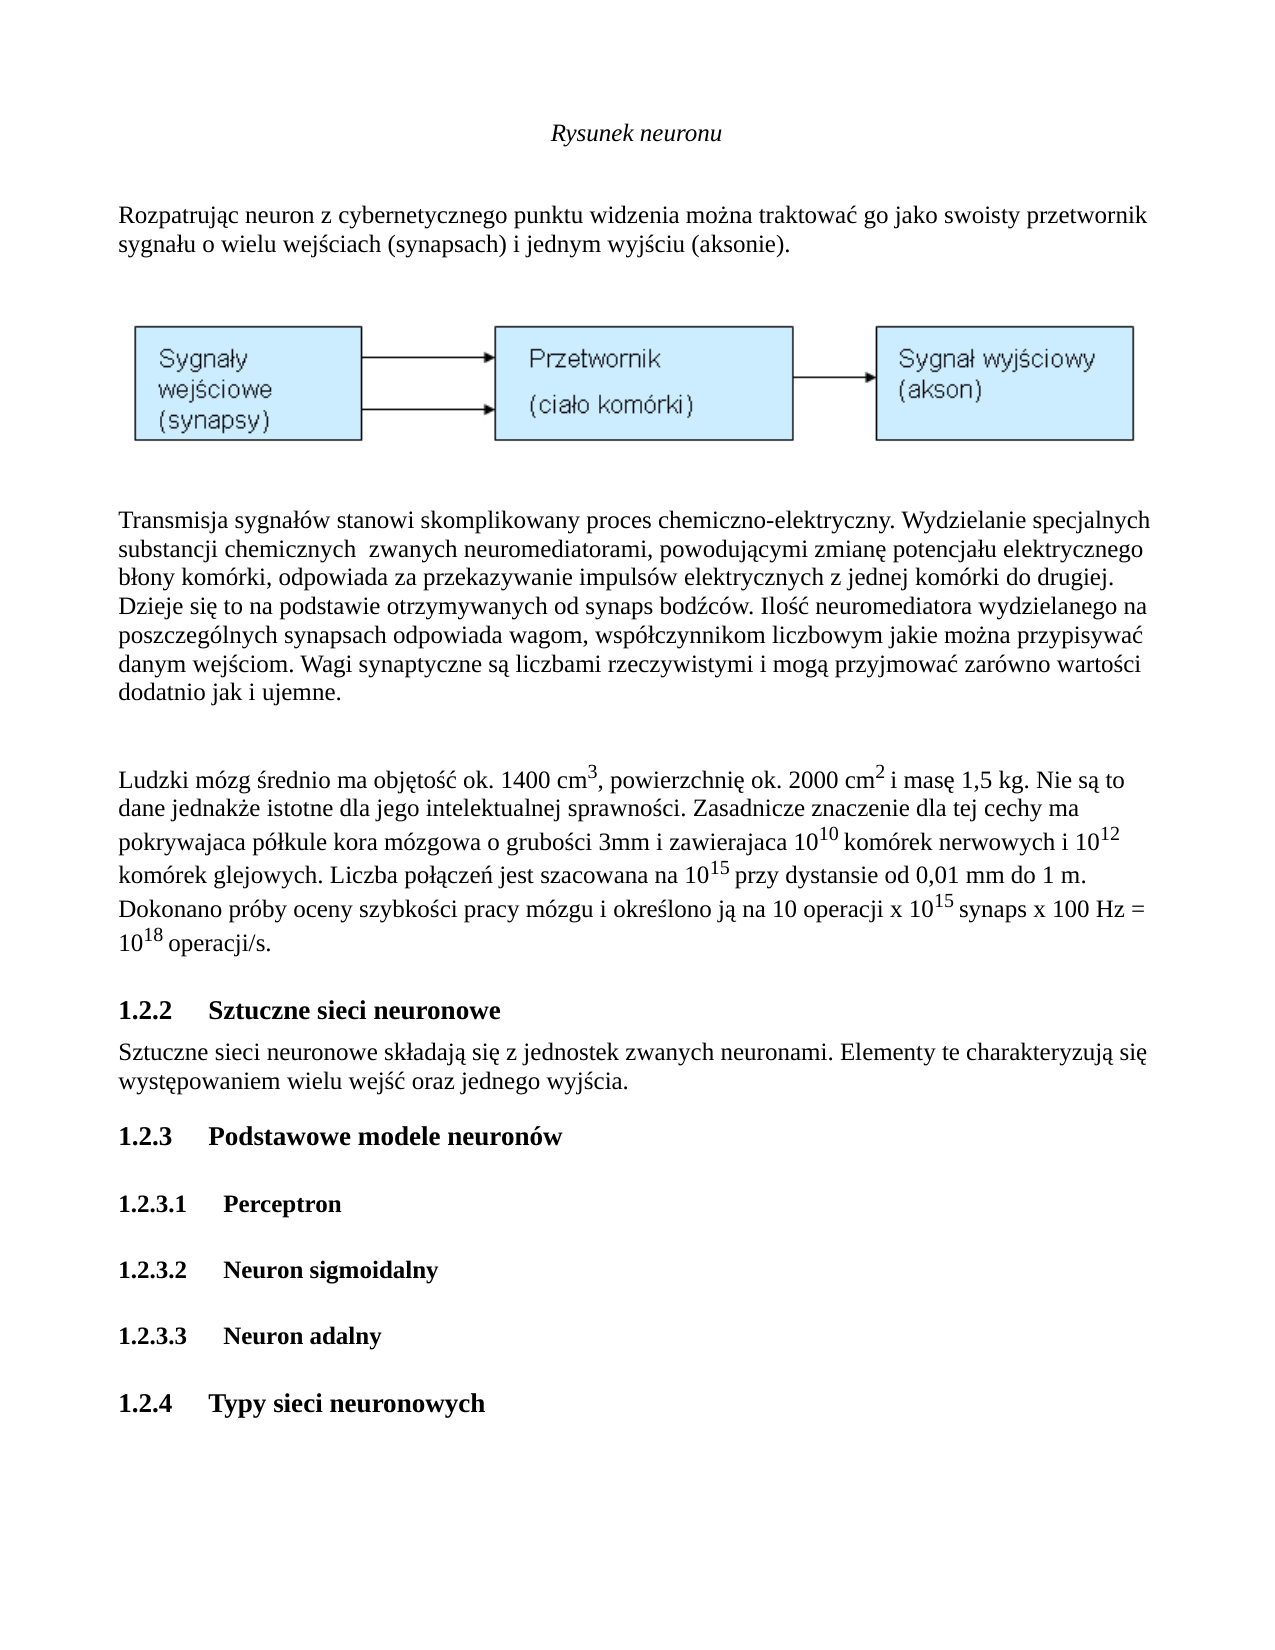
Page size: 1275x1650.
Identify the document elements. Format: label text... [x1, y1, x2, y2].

text Rysunek neuronu [118, 118, 1157, 147]
subtitle Podstawowe modele neuronów [118, 1120, 1157, 1151]
subtitle Neuron adalny [118, 1321, 1157, 1350]
text Ludzki mózg średnio ma objętość ok. 1400 cm3, powierzchnię ok. 2000 cm2 i masę 1,5 kg. Nie są to dane jednakże istotne dla jego intelektualnej sprawności. Zasadnicze znaczenie dla tej cechy ma pokrywajaca półkule kora mózgowa o grubości 3mm i zawierajaca 1010 komórek nerwowych i 1012 komórek glejowych. Liczba połączeń jest szacowana na 1015 przy dystansie od 0,01 mm do 1 m. Dokonano próby oceny szybkości pracy mózgu i określono ją na 10 operacji x 1015 synaps x 100 Hz = 1018 operacji/s. [118, 760, 1157, 956]
picture [118, 311, 1157, 464]
subtitle Neuron sigmoidalny [118, 1255, 1157, 1284]
text Sztuczne sieci neuronowe składają się z jednostek zwanych neuronami. Elementy te charakteryzują się występowaniem wielu wejść oraz jednego wyjścia. [118, 1037, 1157, 1095]
subtitle Perceptron [118, 1189, 1157, 1217]
subtitle Typy sieci neuronowych [118, 1387, 1157, 1418]
text Rozpatrując neuron z cybernetycznego punktu widzenia można traktować go jako swoisty przetwornik sygnału o wielu wejściach (synapsach) i jednym wyjściu (aksonie). [118, 201, 1157, 258]
text Transmisja sygnałów stanowi skomplikowany proces chemiczno-elektryczny. Wydzielanie specjalnych substancji chemicznych zwanych neuromediatorami, powodującymi zmianę potencjału elektrycznego błony komórki, odpowiada za przekazywanie impulsów elektrycznych z jednej komórki do drugiej. Dzieje się to na podstawie otrzymywanych od synaps bodźców. Ilość neuromediatora wydzielanego na poszczególnych synapsach odpowiada wagom, współczynnikom liczbowym jakie można przypisywać danym wejściom. Wagi synaptyczne są liczbami rzeczywistymi i mogą przyjmować zarówno wartości dodatnio jak i ujemne. [118, 505, 1157, 706]
subtitle Sztuczne sieci neuronowe [118, 994, 1157, 1025]
